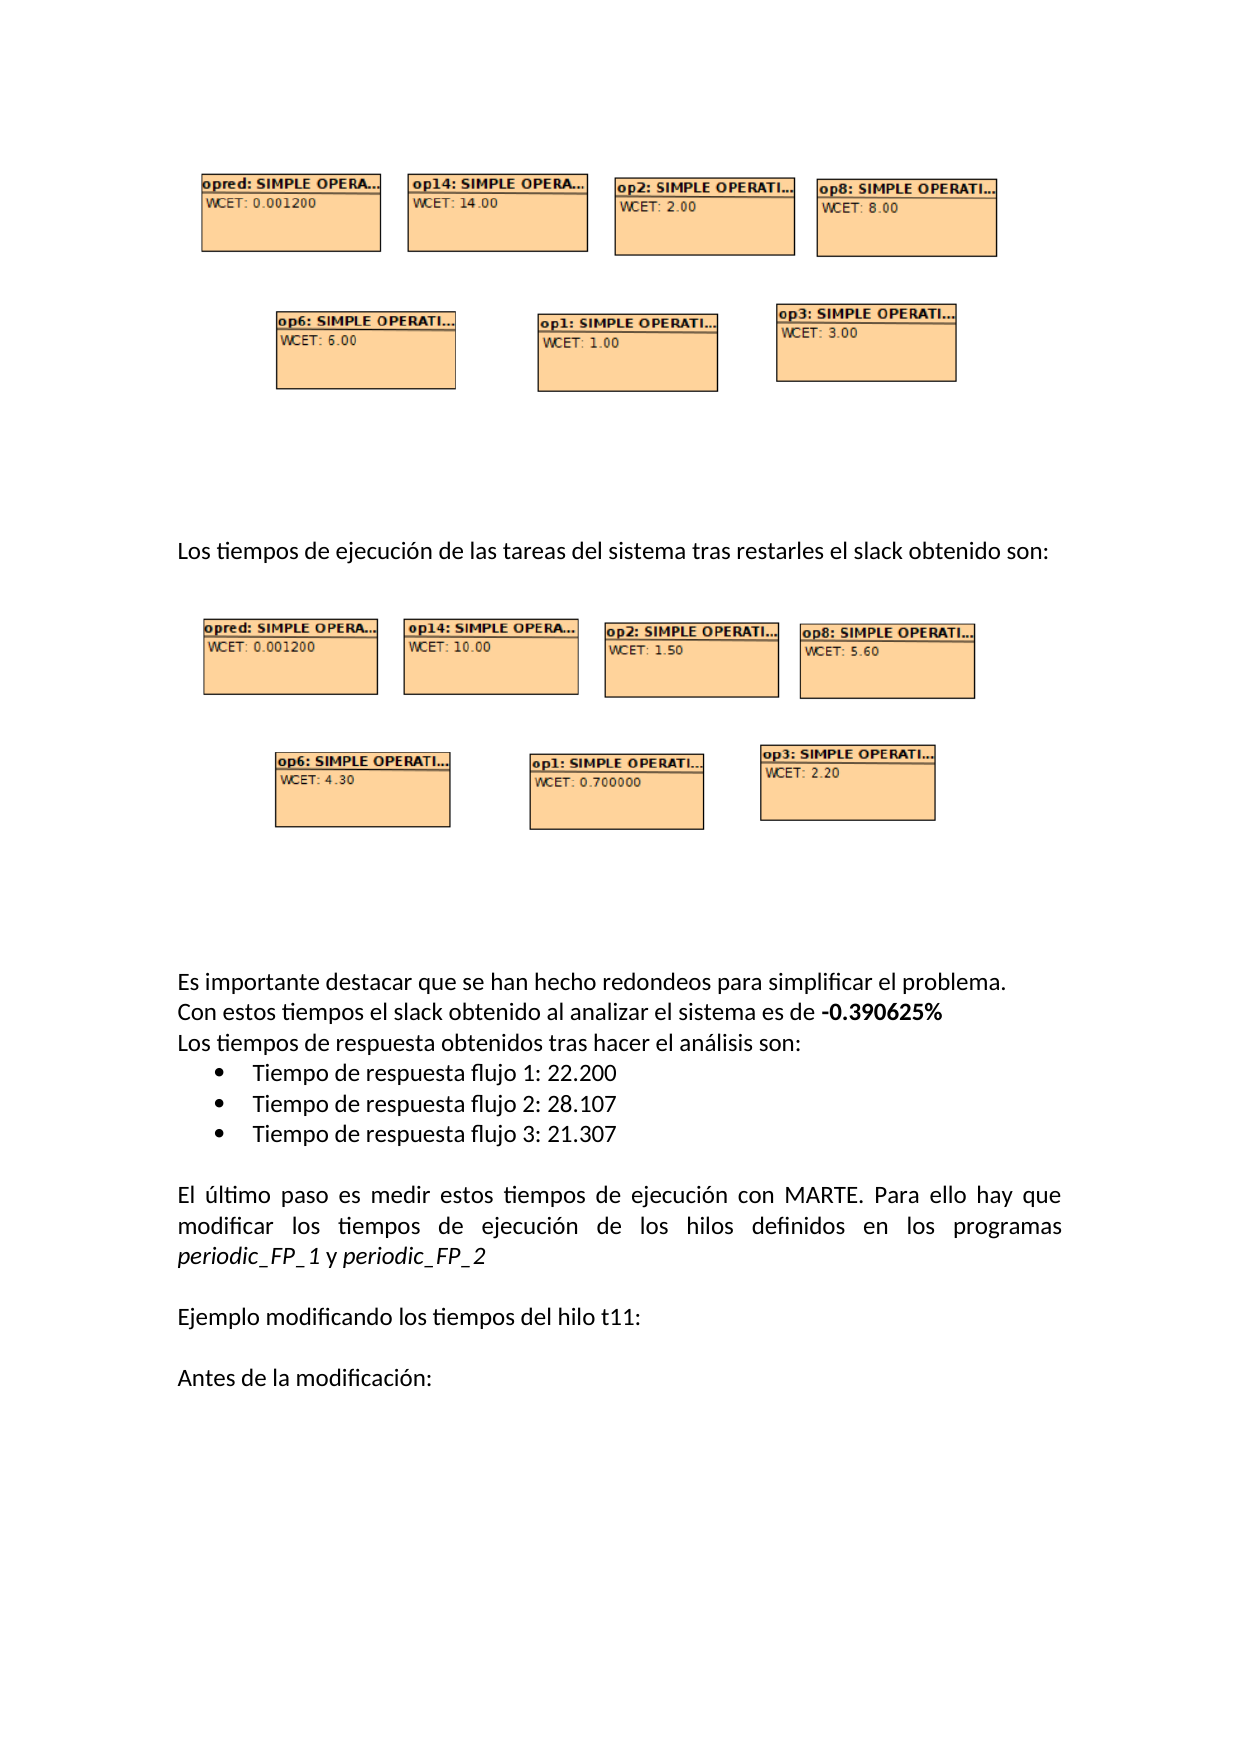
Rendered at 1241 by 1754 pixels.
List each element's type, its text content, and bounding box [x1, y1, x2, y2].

text El último paso es medir estos tiempos de ejecución con MARTE. Para ello hay que modificar los tiempos de ejecución de los hilos definidos en los programas periodic_FP_1 y periodic_FP_2 [177, 1179, 1063, 1271]
list Tiempo de respuesta flujo 2: 28.107 [215, 1088, 1063, 1118]
list Tiempo de respuesta flujo 3: 21.307 [215, 1118, 1063, 1149]
text Antes de la modificación: [177, 1362, 1063, 1393]
list Tiempo de respuesta flujo 1: 22.200 [215, 1057, 1063, 1088]
text Es importante destacar que se han hecho redondeos para simplificar el problema. [177, 966, 1063, 996]
text Ejemplo modificando los tiempos del hilo t11: [177, 1301, 1063, 1332]
text Con estos tiempos el slack obtenido al analizar el sistema es de -0.390625% [177, 996, 1063, 1027]
text Los tiempos de respuesta obtenidos tras hacer el análisis son: [177, 1027, 1063, 1057]
text Los tiempos de ejecución de las tareas del sistema tras restarles el slack obtenido son: [177, 536, 1063, 566]
